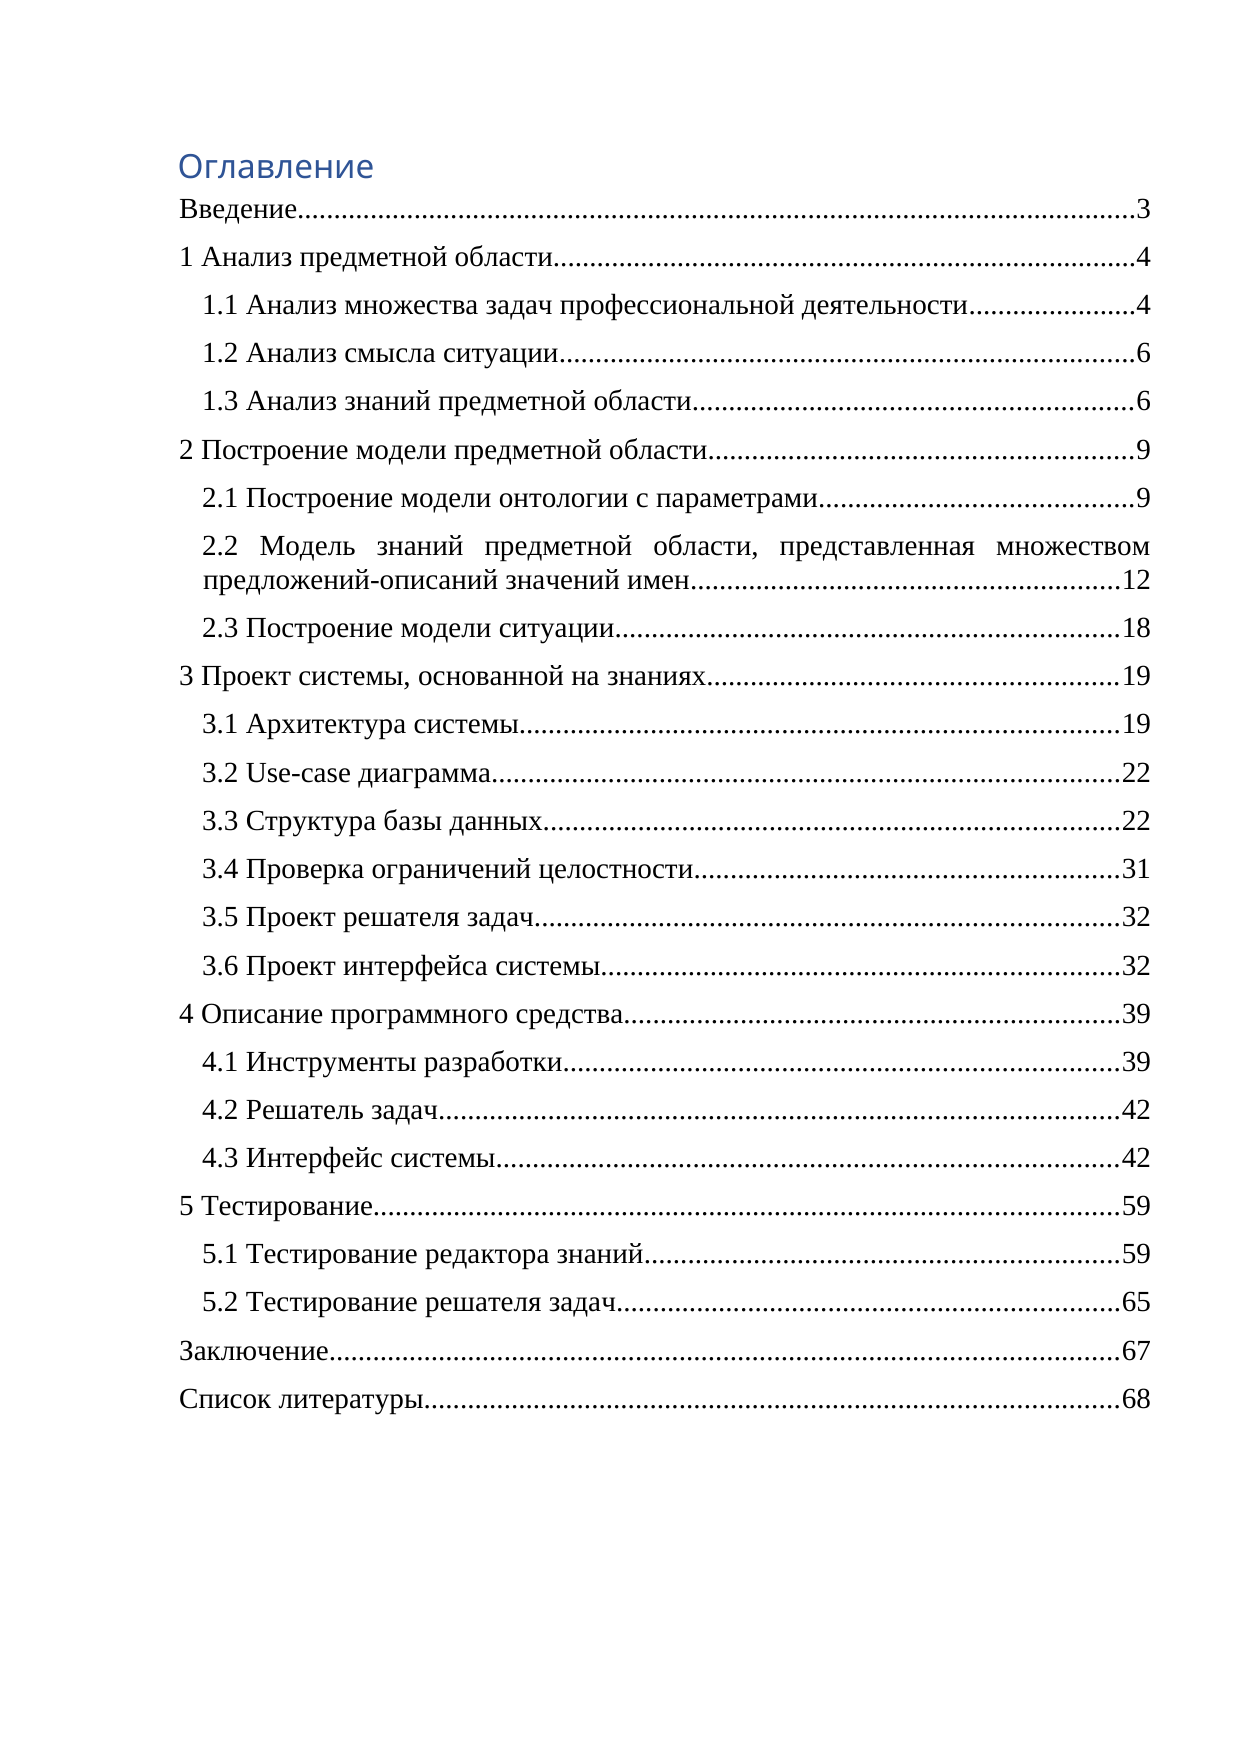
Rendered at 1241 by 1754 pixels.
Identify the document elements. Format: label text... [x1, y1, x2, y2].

text 2.1 Построение модели онтологии с параметрами 9 [202, 480, 1151, 513]
text 4.1 Инструменты разработки 39 [202, 1044, 1151, 1077]
text 1.2 Анализ смысла ситуации 6 [202, 335, 1151, 369]
text 1 Анализ предметной области 4 [179, 239, 1151, 273]
text 4 Описание программного средства 39 [179, 996, 1151, 1029]
text 4.3 Интерфейс системы 42 [202, 1140, 1151, 1174]
text 3.3 Структура базы данных 22 [202, 803, 1151, 836]
text Список литературы 68 [179, 1381, 1151, 1414]
text 2.2 Модель знаний предметной области, представленная множеством предложений-описаний значений имен 12 [202, 528, 1151, 596]
text 3 Проект системы, основанной на знаниях 19 [179, 658, 1151, 692]
text Заключение 67 [179, 1333, 1151, 1366]
text 4.2 Решатель задач 42 [202, 1092, 1151, 1126]
text 1.3 Анализ знаний предметной области 6 [202, 383, 1151, 417]
text 3.2 Use-case диаграмма 22 [202, 755, 1151, 788]
subtitle Оглавление [177, 143, 1152, 188]
text 5.1 Тестирование редактора знаний 59 [202, 1236, 1151, 1270]
text Введение 3 [179, 191, 1151, 225]
text 5.2 Тестирование решателя задач 65 [202, 1284, 1151, 1318]
text 3.5 Проект решателя задач 32 [202, 899, 1151, 933]
text 3.6 Проект интерфейса системы 32 [202, 948, 1151, 981]
text 3.4 Проверка ограничений целостности 31 [202, 851, 1151, 885]
text 2 Построение модели предметной области 9 [179, 432, 1151, 465]
text 2.3 Построение модели ситуации 18 [202, 610, 1151, 644]
text 1.1 Анализ множества задач профессиональной деятельности 4 [202, 287, 1151, 321]
text 3.1 Архитектура системы 19 [202, 706, 1151, 740]
text 5 Тестирование 59 [179, 1188, 1151, 1222]
